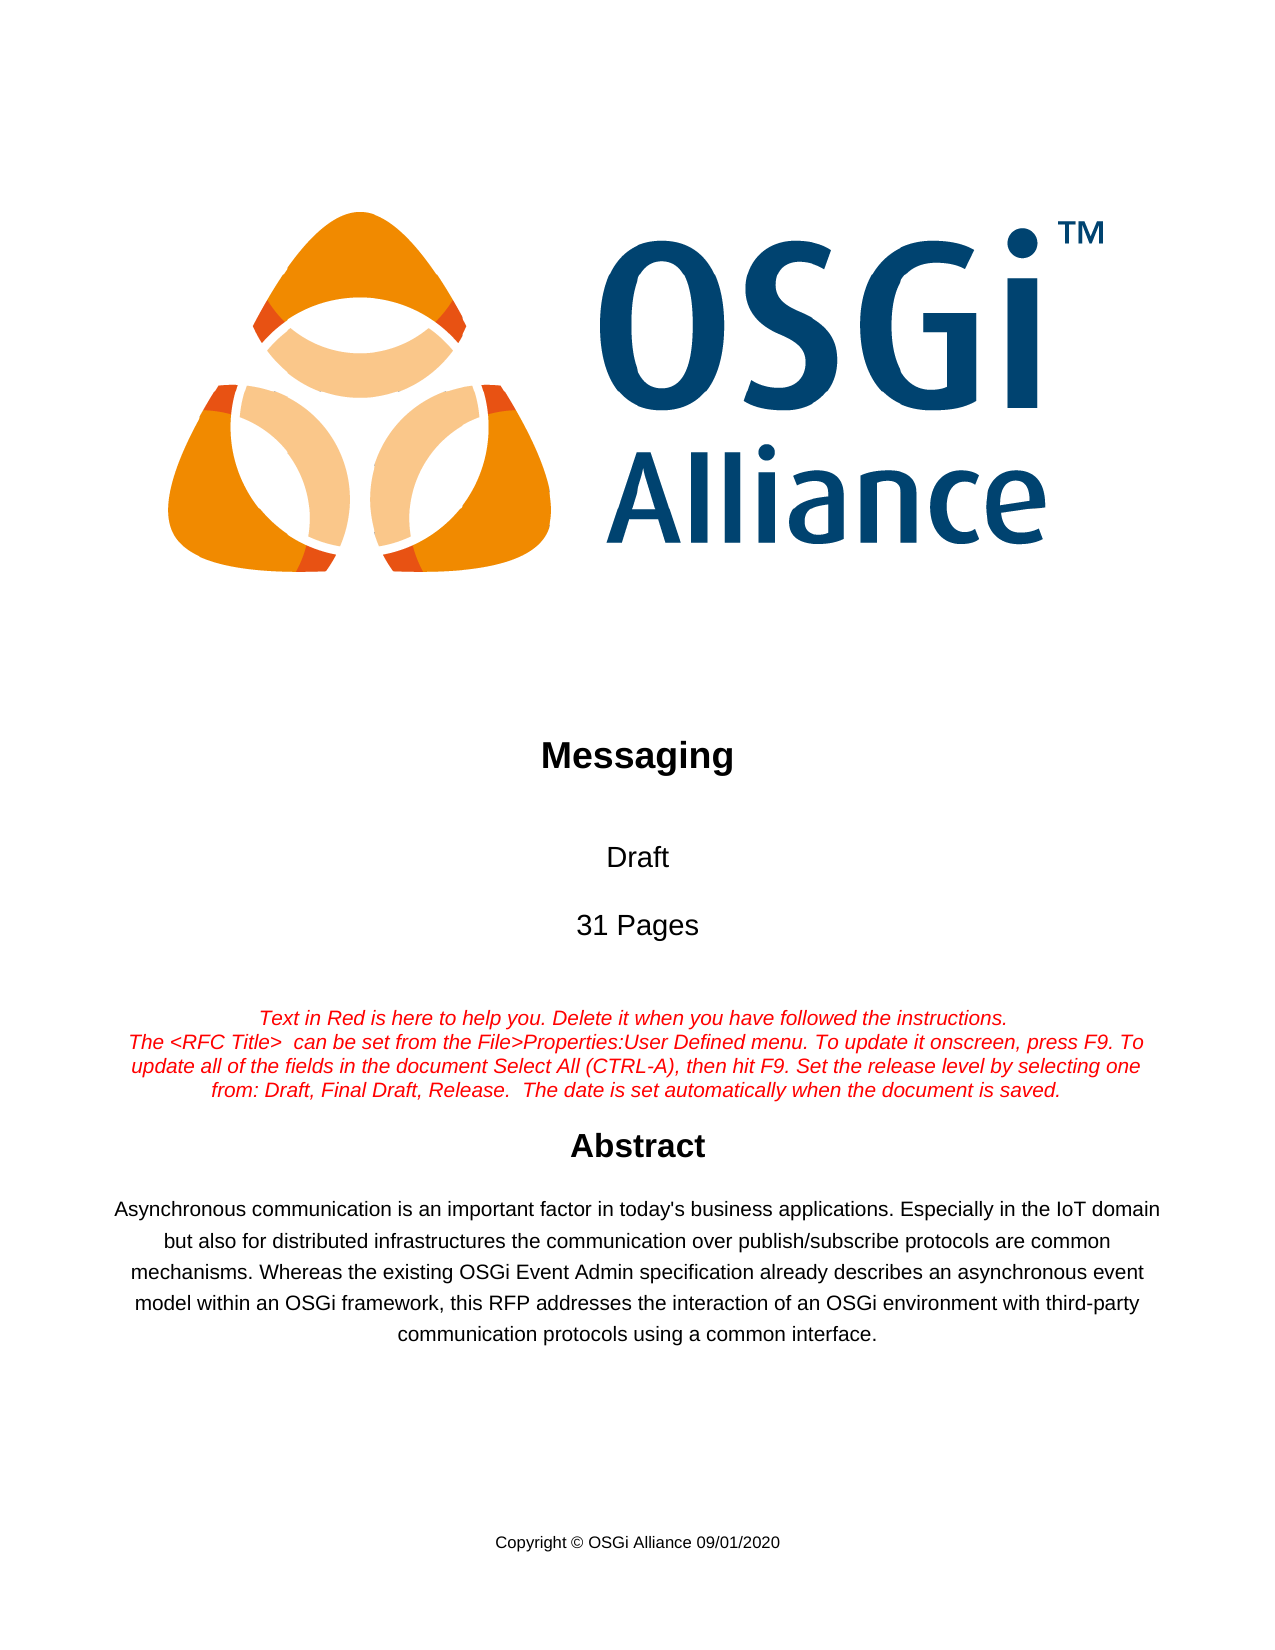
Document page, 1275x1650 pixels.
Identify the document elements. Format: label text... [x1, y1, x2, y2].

title Text in Red is here to help you. Delete it when you have followed the instructions. The <RFC Title> can be set from the File>Properties:User Defined menu. To update it onscreen, press F9. To update all of the fields in the document Select All (CTRL-A), then hit F9. Set the release level by selecting one from: Draft, Final Draft, Release. The date is set automatically when the document is saved. [112, 1006, 1162, 1102]
picture [112, 158, 1163, 626]
text Abstract [112, 1127, 1162, 1165]
title Draft 29 Pages [112, 841, 1162, 941]
title Messaging [112, 733, 1162, 776]
text Asynchronous communication is an important factor in today's business applications. Especially in the IoT domain but also for distributed infrastructures the communication over publish/subscribe protocols are common mechanisms. Whereas the existing OSGi Event Admin specification already describes an asynchronous event model within an OSGi framework, this RFP addresses the interaction of an OSGi environment with third-party communication protocols using a common interface. [112, 1190, 1162, 1346]
